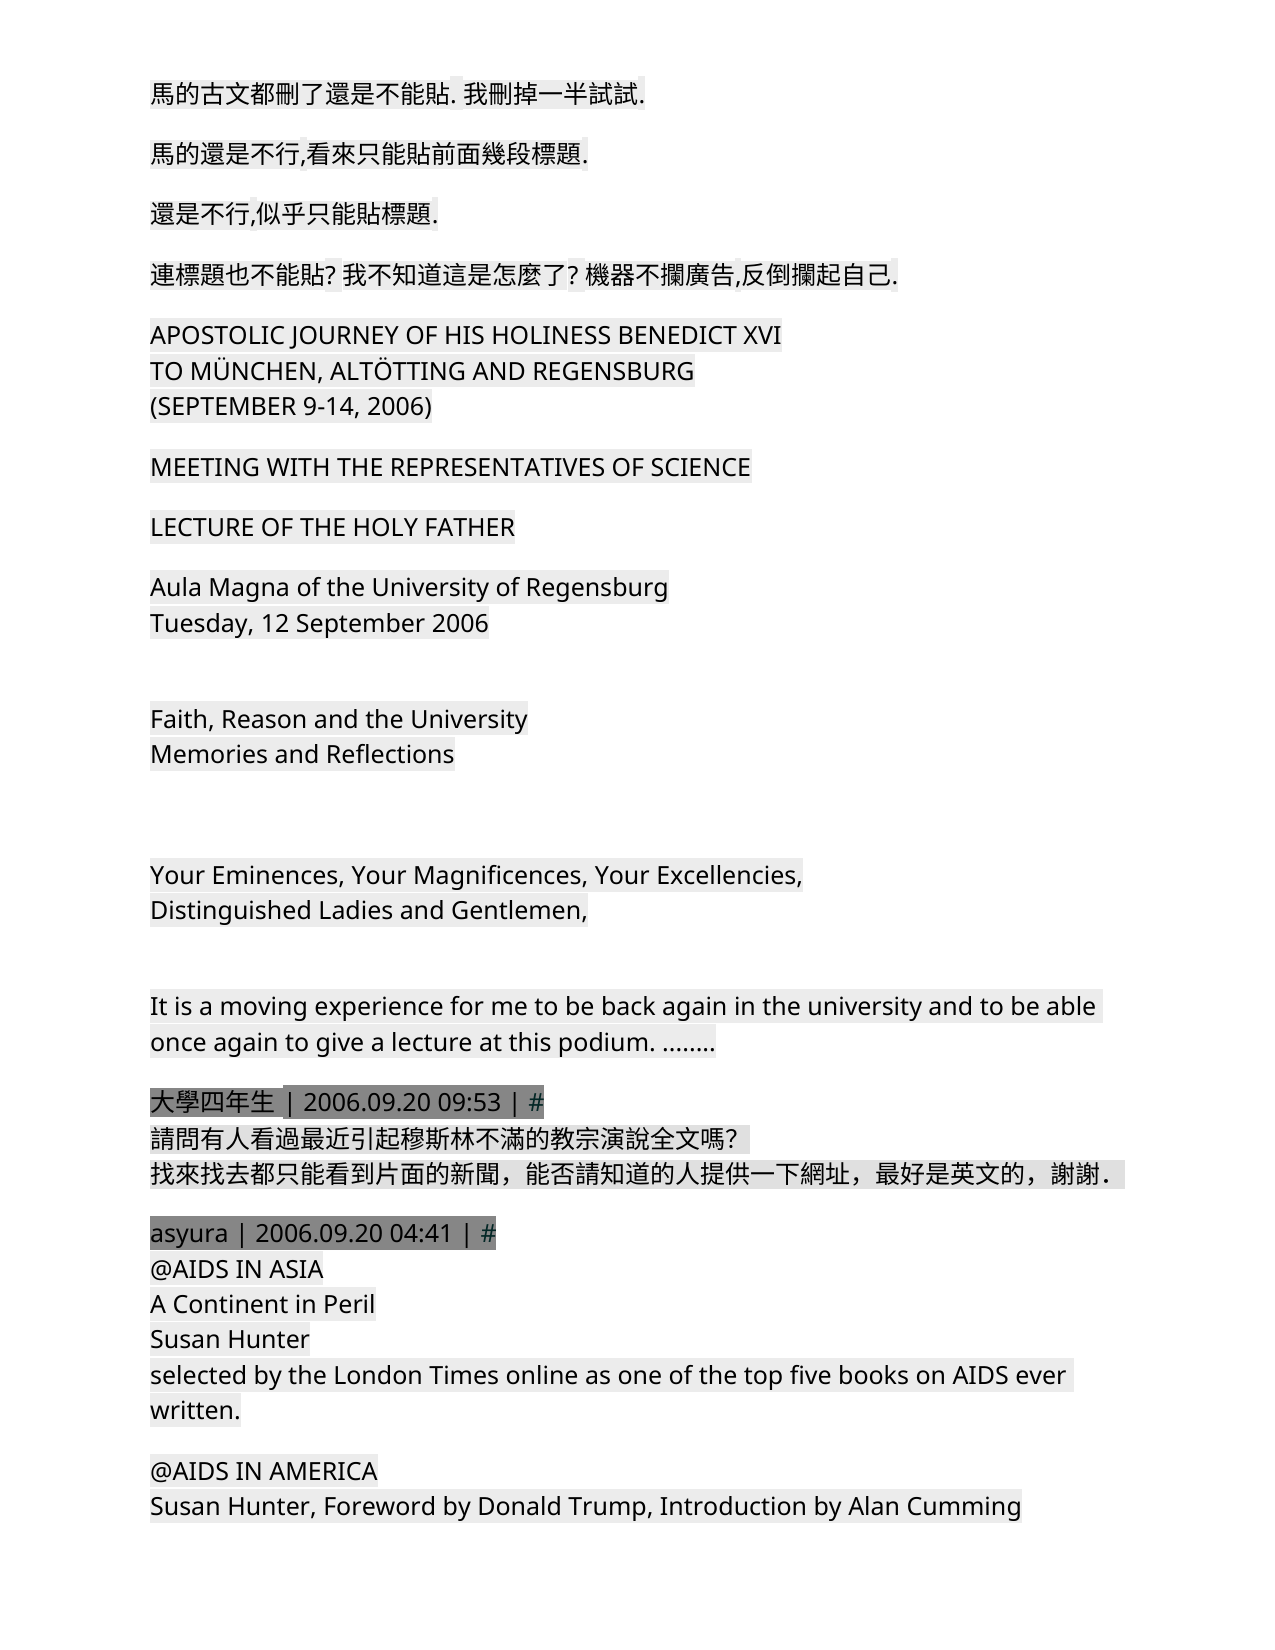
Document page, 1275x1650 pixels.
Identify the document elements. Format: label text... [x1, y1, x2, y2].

text Aula Magna of the University of Regensburg Tuesday, 12 September 2006 [150, 569, 1125, 639]
text @AIDS IN ASIA A Continent in Peril Susan Hunter selected by the London Times online as one of the top five books on AIDS ever written. [150, 1250, 1125, 1427]
text APOSTOLIC JOURNEY OF HIS HOLINESS BENEDICT XVI TO MÜNCHEN, ALTÖTTING AND REGENSBURG (SEPTEMBER 9-14, 2006) [150, 317, 1125, 423]
text 還是不行,似乎只能貼標題. [150, 196, 1125, 231]
text Your Eminences, Your Magnificences, Your Excellencies, Distinguished Ladies and Gentlemen, [150, 856, 1125, 927]
text 馬的古文都刪了還是不能貼. 我刪掉一半試試. [150, 75, 1125, 110]
text MEETING WITH THE REPRESENTATIVES OF SCIENCE [150, 448, 1125, 483]
text 馬的還是不行,看來只能貼前面幾段標題. [150, 135, 1125, 171]
text It is a moving experience for me to be back again in the university and to be able once again to give a lecture at this podium. ........ [150, 952, 1125, 1058]
text Faith, Reason and the University Memories and Reflections [150, 664, 1125, 771]
text 大學四年生 | 2006.09.20 09:53 | # [150, 1083, 1125, 1119]
text 請問有人看過最近引起穆斯林不滿的教宗演說全文嗎？ 找來找去都只能看到片面的新聞，能否請知道的人提供一下網址，最好是英文的，謝謝． [150, 1119, 1125, 1189]
text asyura | 2006.09.20 04:41 | # [150, 1214, 1125, 1250]
text 連標題也不能貼? 我不知道這是怎麼了? 機器不攔廣告,反倒攔起自己. [150, 256, 1125, 292]
text LECTURE OF THE HOLY FATHER [150, 508, 1125, 544]
text @AIDS IN AMERICA Susan Hunter, Foreword by Donald Trump, Introduction by Alan Cumming [150, 1452, 1125, 1523]
